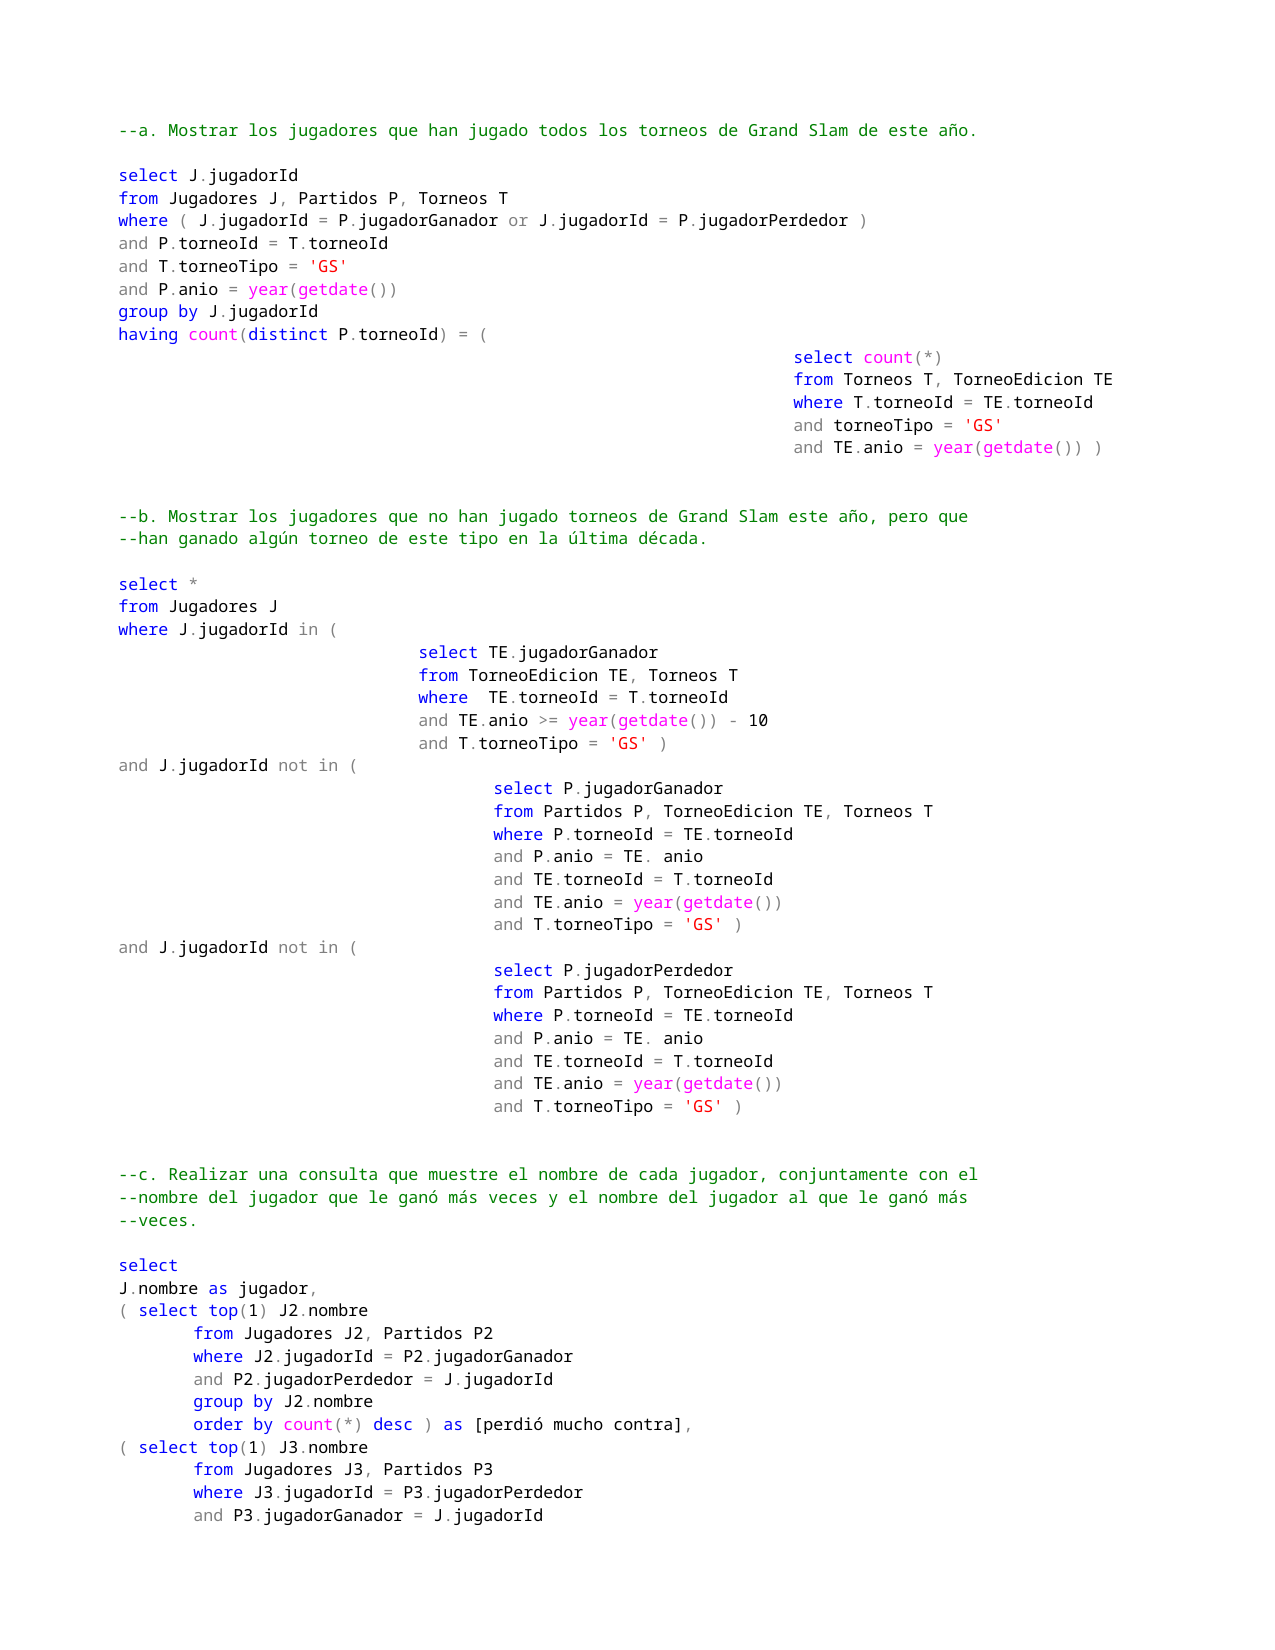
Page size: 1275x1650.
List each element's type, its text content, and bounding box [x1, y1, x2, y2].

text select * [118, 572, 1157, 595]
text and P.anio = TE. anio [118, 845, 1157, 867]
text and TE.anio = year(getdate()) ) [118, 436, 1157, 459]
text from Jugadores J [118, 595, 1157, 618]
text where J3.jugadorId = P3.jugadorPerdedor [118, 1481, 1157, 1503]
text group by J.jugadorId [118, 300, 1157, 322]
text and J.jugadorId not in ( [118, 754, 1157, 777]
text from Jugadores J2, Partidos P2 [118, 1322, 1157, 1344]
text J.nombre as jugador, [118, 1276, 1157, 1299]
text and T.torneoTipo = 'GS' ) [118, 731, 1157, 754]
text select TE.jugadorGanador [118, 640, 1157, 663]
text from Partidos P, TorneoEdicion TE, Torneos T [118, 799, 1157, 822]
text where ( J.jugadorId = P.jugadorGanador or J.jugadorId = P.jugadorPerdedor ) [118, 209, 1157, 232]
text having count(distinct P.torneoId) = ( [118, 322, 1157, 345]
text --veces. [118, 1208, 1157, 1231]
text from Partidos P, TorneoEdicion TE, Torneos T [118, 981, 1157, 1004]
text from Jugadores J3, Partidos P3 [118, 1458, 1157, 1481]
text and T.torneoTipo = 'GS' ) [118, 913, 1157, 936]
text from Jugadores J, Partidos P, Torneos T [118, 186, 1157, 209]
text where P.torneoId = TE.torneoId [118, 1004, 1157, 1026]
text and P.torneoId = T.torneoId [118, 232, 1157, 254]
text and TE.torneoId = T.torneoId [118, 867, 1157, 890]
text where P.torneoId = TE.torneoId [118, 822, 1157, 845]
text and P.anio = TE. anio [118, 1026, 1157, 1049]
text where TE.torneoId = T.torneoId [118, 686, 1157, 708]
text --nombre del jugador que le ganó más veces y el nombre del jugador al que le ganó más [118, 1185, 1157, 1208]
text and J.jugadorId not in ( [118, 936, 1157, 958]
text and TE.anio = year(getdate()) [118, 890, 1157, 913]
text and T.torneoTipo = 'GS' ) [118, 1094, 1157, 1117]
text group by J2.nombre [118, 1390, 1157, 1412]
text order by count(*) desc ) as [perdió mucho contra], [118, 1412, 1157, 1435]
text select count(*) [118, 345, 1157, 368]
text --han ganado algún torneo de este tipo en la última década. [118, 527, 1157, 549]
text --b. Mostrar los jugadores que no han jugado torneos de Grand Slam este año, pero que [118, 504, 1157, 527]
text from TorneoEdicion TE, Torneos T [118, 663, 1157, 686]
text where J2.jugadorId = P2.jugadorGanador [118, 1344, 1157, 1367]
text and TE.anio = year(getdate()) [118, 1072, 1157, 1094]
text and T.torneoTipo = 'GS' [118, 254, 1157, 277]
text select [118, 1253, 1157, 1276]
text from Torneos T, TorneoEdicion TE [118, 368, 1157, 391]
text --a. Mostrar los jugadores que han jugado todos los torneos de Grand Slam de este año. [118, 118, 1157, 141]
text and torneoTipo = 'GS' [118, 413, 1157, 436]
text where J.jugadorId in ( [118, 618, 1157, 640]
text and P2.jugadorPerdedor = J.jugadorId [118, 1367, 1157, 1390]
text select P.jugadorPerdedor [118, 958, 1157, 981]
text and P3.jugadorGanador = J.jugadorId [118, 1503, 1157, 1526]
text and TE.torneoId = T.torneoId [118, 1049, 1157, 1072]
text and TE.anio >= year(getdate()) - 10 [118, 708, 1157, 731]
text ( select top(1) J2.nombre [118, 1299, 1157, 1322]
text and P.anio = year(getdate()) [118, 277, 1157, 300]
text ( select top(1) J3.nombre [118, 1435, 1157, 1458]
text --c. Realizar una consulta que muestre el nombre de cada jugador, conjuntamente con el [118, 1163, 1157, 1185]
text where T.torneoId = TE.torneoId [118, 391, 1157, 413]
text select J.jugadorId [118, 163, 1157, 186]
text select P.jugadorGanador [118, 777, 1157, 799]
